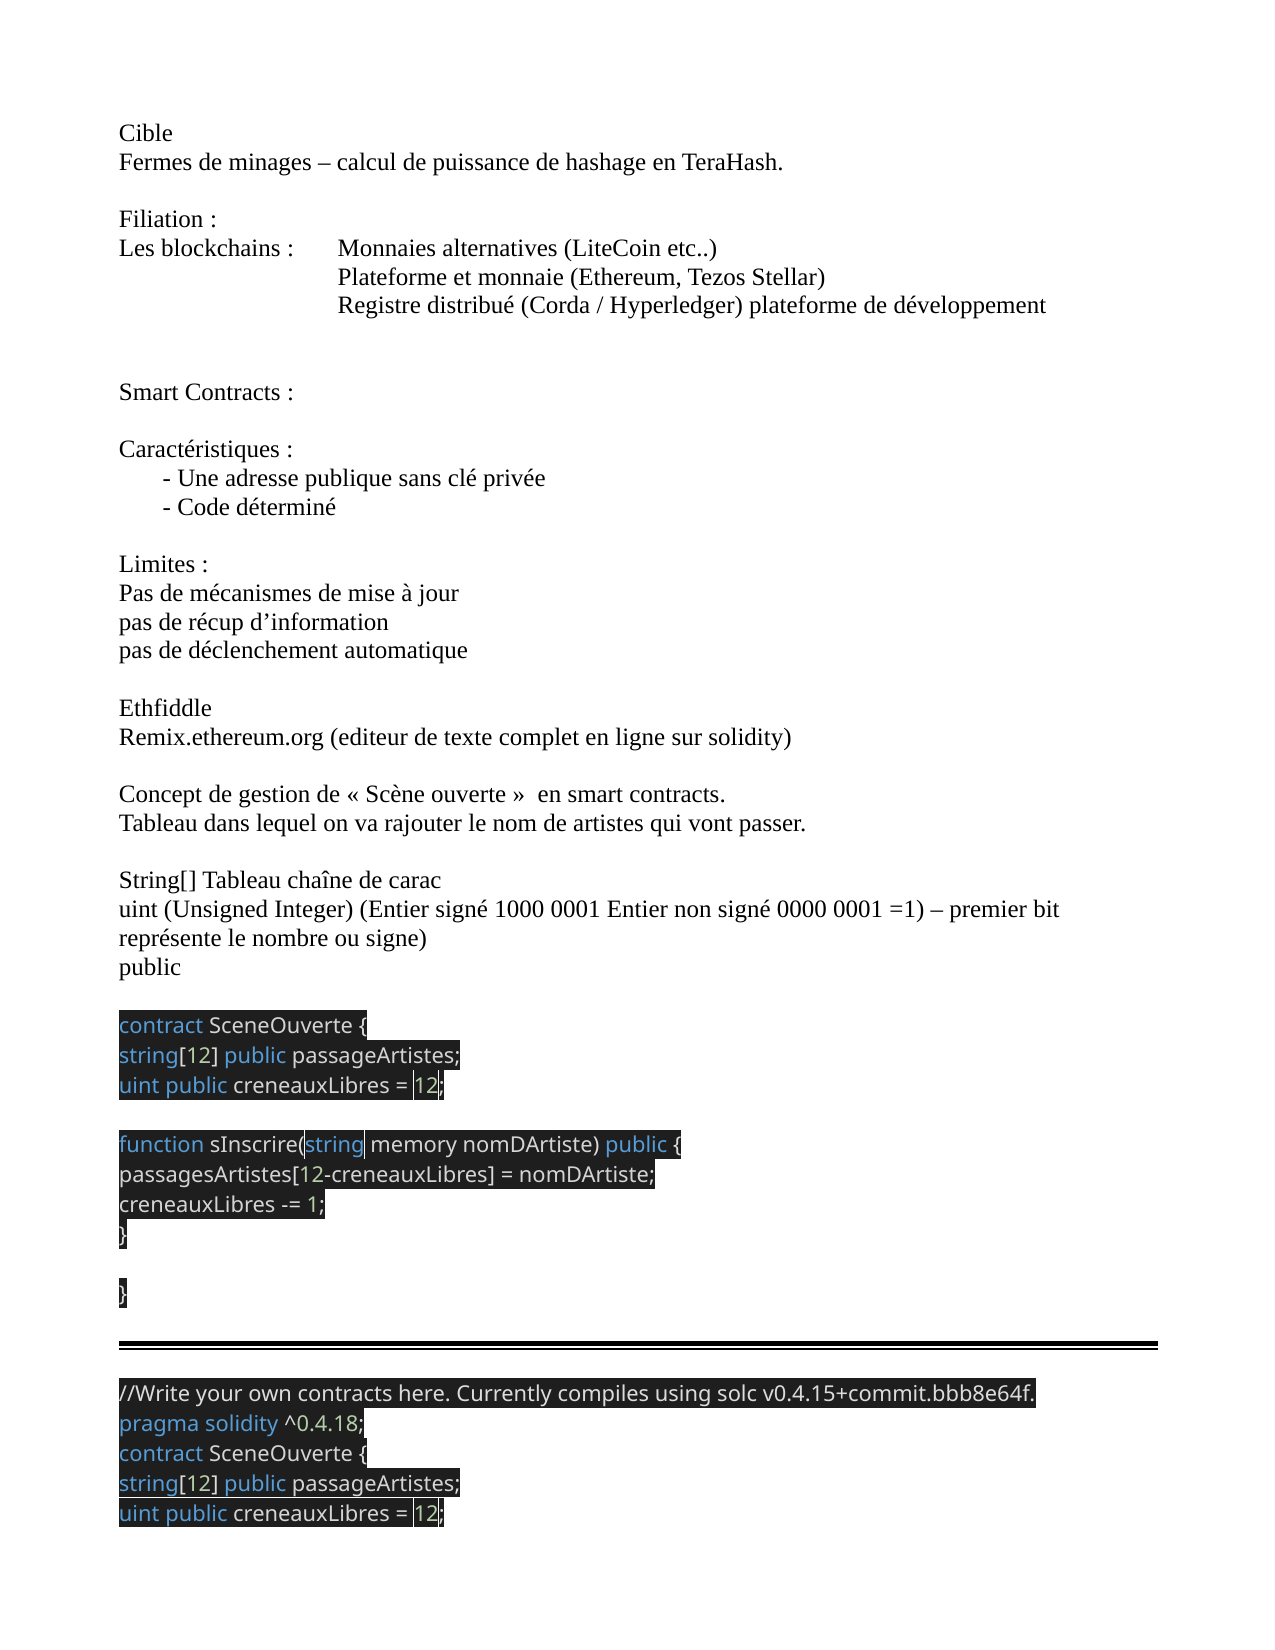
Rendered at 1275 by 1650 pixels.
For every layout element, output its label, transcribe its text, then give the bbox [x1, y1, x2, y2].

text Concept de gestion de « Scène ouverte » en smart contracts. [119, 779, 1158, 808]
text passagesArtistes[12-creneauxLibres] = nomDArtiste; [119, 1159, 1158, 1189]
text creneauxLibres -= 1; [119, 1189, 1158, 1219]
text Filiation : [119, 204, 1158, 233]
text Smart Contracts : [119, 377, 1158, 406]
text Caractéristiques : [119, 434, 1158, 463]
text Fermes de minages – calcul de puissance de hashage en TeraHash. [119, 147, 1158, 176]
text Cible [119, 118, 1158, 147]
text } [119, 1219, 1158, 1249]
text Pas de mécanismes de mise à jour [119, 578, 1158, 607]
text uint public creneauxLibres = 12; [119, 1497, 1158, 1527]
text pragma solidity ^0.4.18; [119, 1408, 1158, 1438]
text pas de récup d’information [119, 607, 1158, 636]
text //Write your own contracts here. Currently compiles using solc v0.4.15+commit.bbb8e64f. [119, 1378, 1158, 1408]
text Les blockchains : Monnaies alternatives (LiteCoin etc..) [119, 233, 1158, 262]
text Remix.ethereum.org (editeur de texte complet en ligne sur solidity) [119, 722, 1158, 751]
text uint (Unsigned Integer) (Entier signé 1000 0001 Entier non signé 0000 0001 =1) – premier bit représente le nombre ou signe) [119, 894, 1158, 952]
text Plateforme et monnaie (Ethereum, Tezos Stellar) [119, 262, 1158, 291]
text } [119, 1278, 1158, 1308]
text uint public creneauxLibres = 12; [119, 1070, 1158, 1100]
text String[] Tableau chaîne de carac [119, 866, 1158, 894]
text Tableau dans lequel on va rajouter le nom de artistes qui vont passer. [119, 808, 1158, 837]
text - Code déterminé [119, 492, 1158, 521]
text public [119, 952, 1158, 981]
text pas de déclenchement automatique [119, 636, 1158, 664]
text contract SceneOuverte { [119, 1010, 1158, 1040]
text Limites : [119, 549, 1158, 578]
text string[12] public passageArtistes; [119, 1468, 1158, 1497]
text function sInscrire(string memory nomDArtiste) public { [119, 1129, 1158, 1159]
text Ethfiddle [119, 693, 1158, 722]
text string[12] public passageArtistes; [119, 1040, 1158, 1070]
text Registre distribué (Corda / Hyperledger) plateforme de développement [119, 291, 1158, 319]
text - Une adresse publique sans clé privée [119, 463, 1158, 492]
text contract SceneOuverte { [119, 1438, 1158, 1468]
